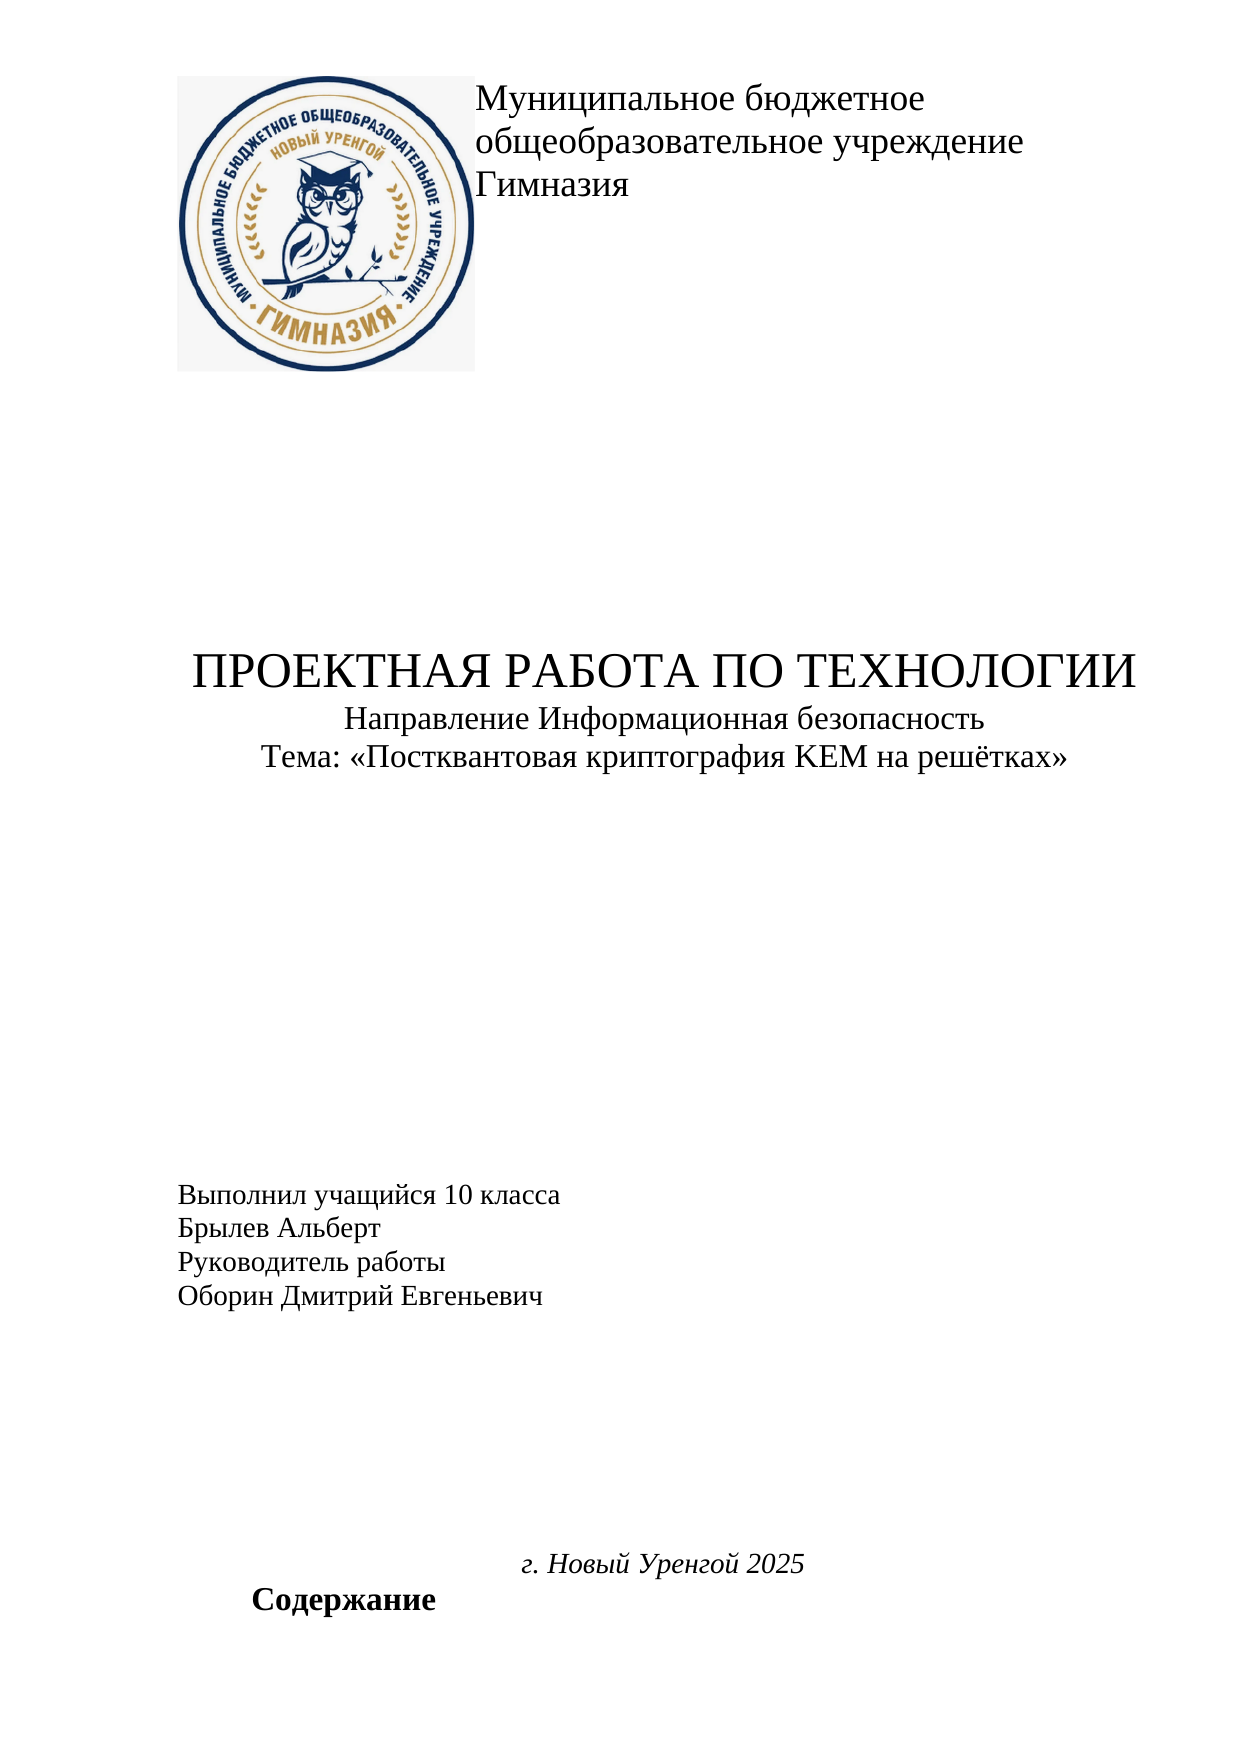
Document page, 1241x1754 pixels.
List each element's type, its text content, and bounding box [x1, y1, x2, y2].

text Направление Информационная безопасность [177, 698, 1152, 736]
text г. Новый Уренгой 2025 [177, 1546, 1152, 1579]
text Брылев Альберт [177, 1211, 1152, 1244]
text ПРОЕКТНАЯ РАБОТА ПО ТЕХНОЛОГИИ [177, 640, 1152, 698]
text Руководитель работы [177, 1244, 1152, 1278]
text Оборин Дмитрий Евгеньевич [177, 1278, 1152, 1311]
text Тема: «Постквантовая криптография KEM на решётках» [177, 736, 1152, 774]
text Содержание [177, 1579, 1152, 1618]
text Выполнил учащийся 10 класса [177, 1177, 1152, 1211]
text Муниципальное бюджетное общеобразовательное учреждение Гимназия [475, 75, 1152, 204]
